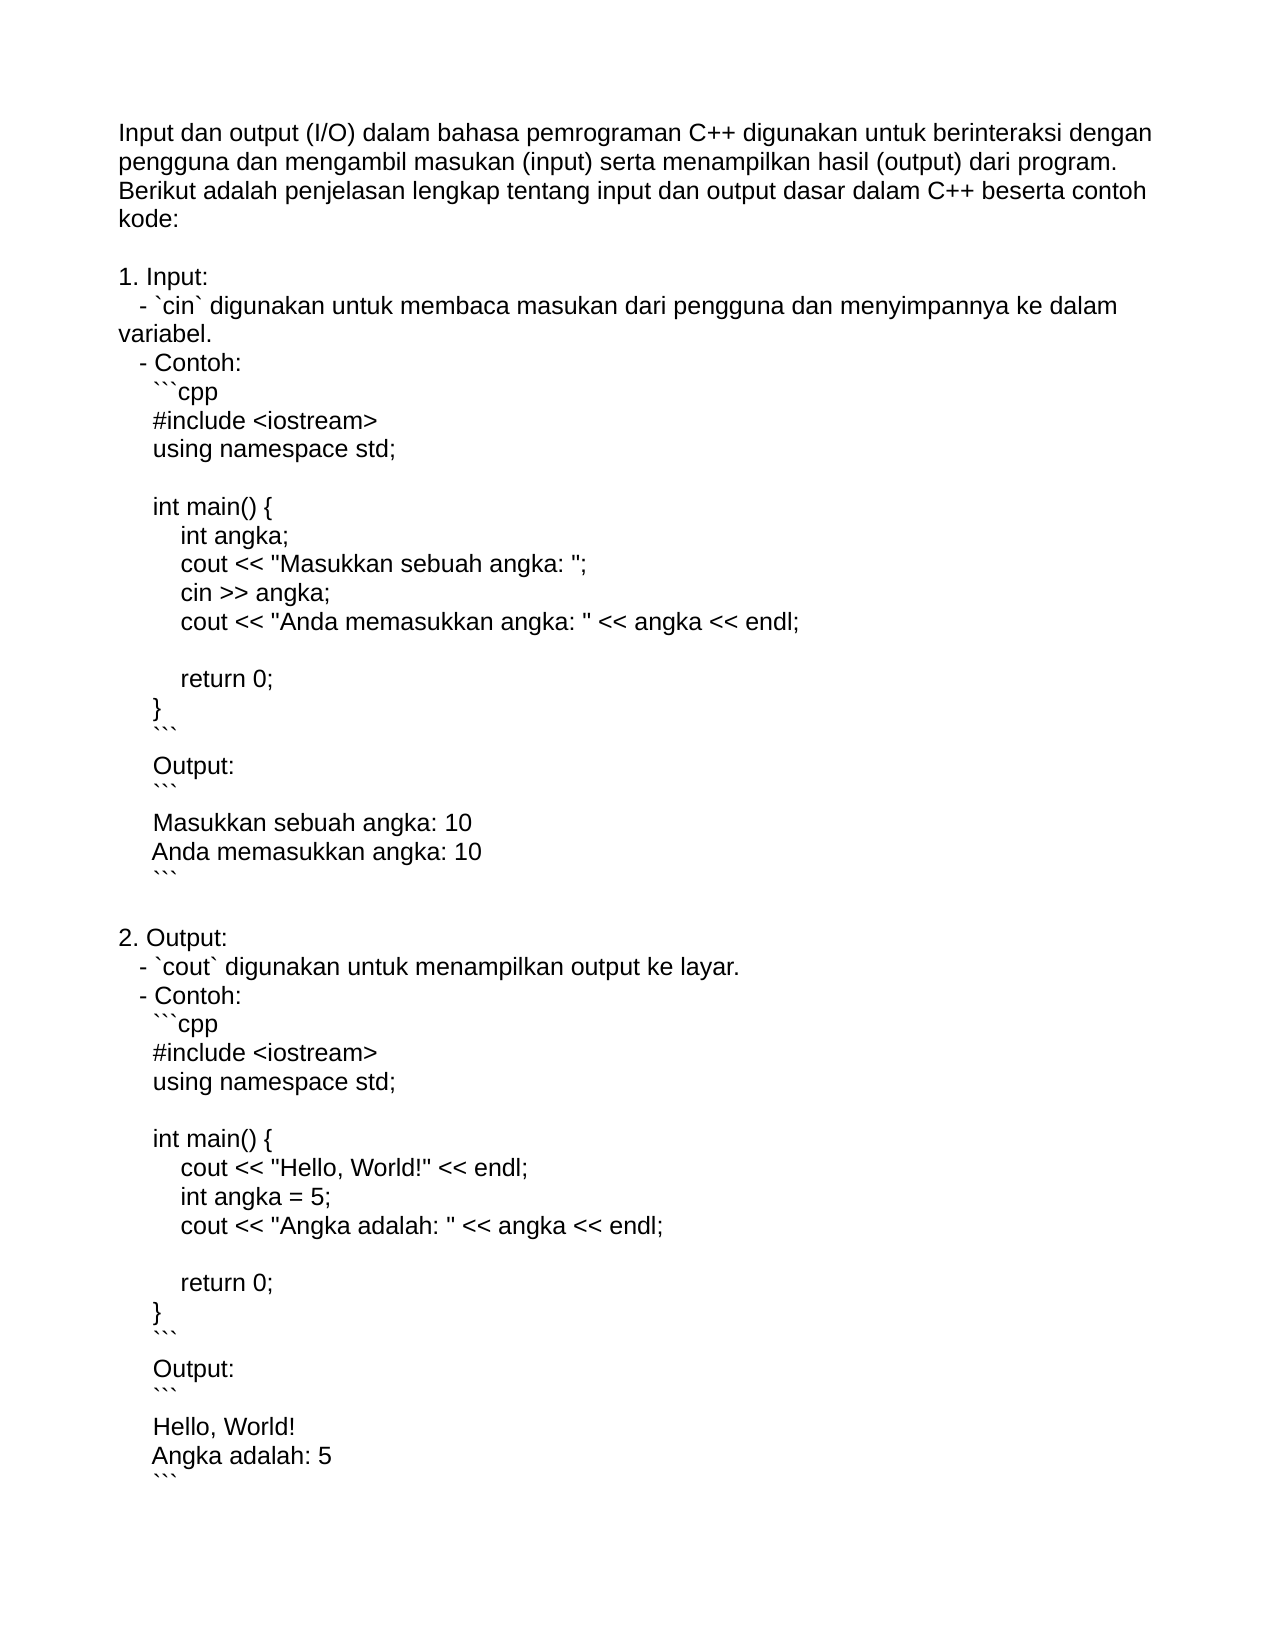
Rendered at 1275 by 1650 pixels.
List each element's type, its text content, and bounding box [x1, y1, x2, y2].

text cout << "Hello, World!" << endl; [118, 1153, 1157, 1182]
text int angka = 5; [118, 1182, 1157, 1211]
text ``` [118, 1326, 1157, 1354]
text 2. Output: [118, 923, 1157, 952]
text Anda memasukkan angka: 10 [118, 837, 1157, 866]
text ```cpp [118, 377, 1157, 406]
text #include <iostream> [118, 406, 1157, 434]
text ``` [118, 779, 1157, 808]
text cout << "Angka adalah: " << angka << endl; [118, 1211, 1157, 1239]
text int main() { [118, 1124, 1157, 1153]
text cout << "Masukkan sebuah angka: "; [118, 549, 1157, 578]
text ``` [118, 1383, 1157, 1412]
text #include <iostream> [118, 1038, 1157, 1067]
text Masukkan sebuah angka: 10 [118, 808, 1157, 837]
text - `cout` digunakan untuk menampilkan output ke layar. [118, 952, 1157, 981]
text ``` [118, 722, 1157, 751]
text } [118, 1297, 1157, 1326]
text - Contoh: [118, 348, 1157, 377]
text Input dan output (I/O) dalam bahasa pemrograman C++ digunakan untuk berinteraksi dengan pengguna dan mengambil masukan (input) serta menampilkan hasil (output) dari program. Berikut adalah penjelasan lengkap tentang input dan output dasar dalam C++ beserta contoh kode: [118, 118, 1157, 233]
text int angka; [118, 521, 1157, 549]
text ```cpp [118, 1009, 1157, 1038]
text Angka adalah: 5 [118, 1441, 1157, 1469]
text - Contoh: [118, 981, 1157, 1009]
text ``` [118, 866, 1157, 894]
text Output: [118, 751, 1157, 779]
text ``` [118, 1469, 1157, 1498]
text cin >> angka; [118, 578, 1157, 607]
text Hello, World! [118, 1412, 1157, 1441]
text 1. Input: [118, 262, 1157, 291]
text using namespace std; [118, 1067, 1157, 1096]
text } [118, 693, 1157, 722]
text - `cin` digunakan untuk membaca masukan dari pengguna dan menyimpannya ke dalam variabel. [118, 291, 1157, 348]
text return 0; [118, 664, 1157, 693]
text return 0; [118, 1268, 1157, 1297]
text cout << "Anda memasukkan angka: " << angka << endl; [118, 607, 1157, 636]
text using namespace std; [118, 434, 1157, 463]
text Output: [118, 1354, 1157, 1383]
text int main() { [118, 492, 1157, 521]
